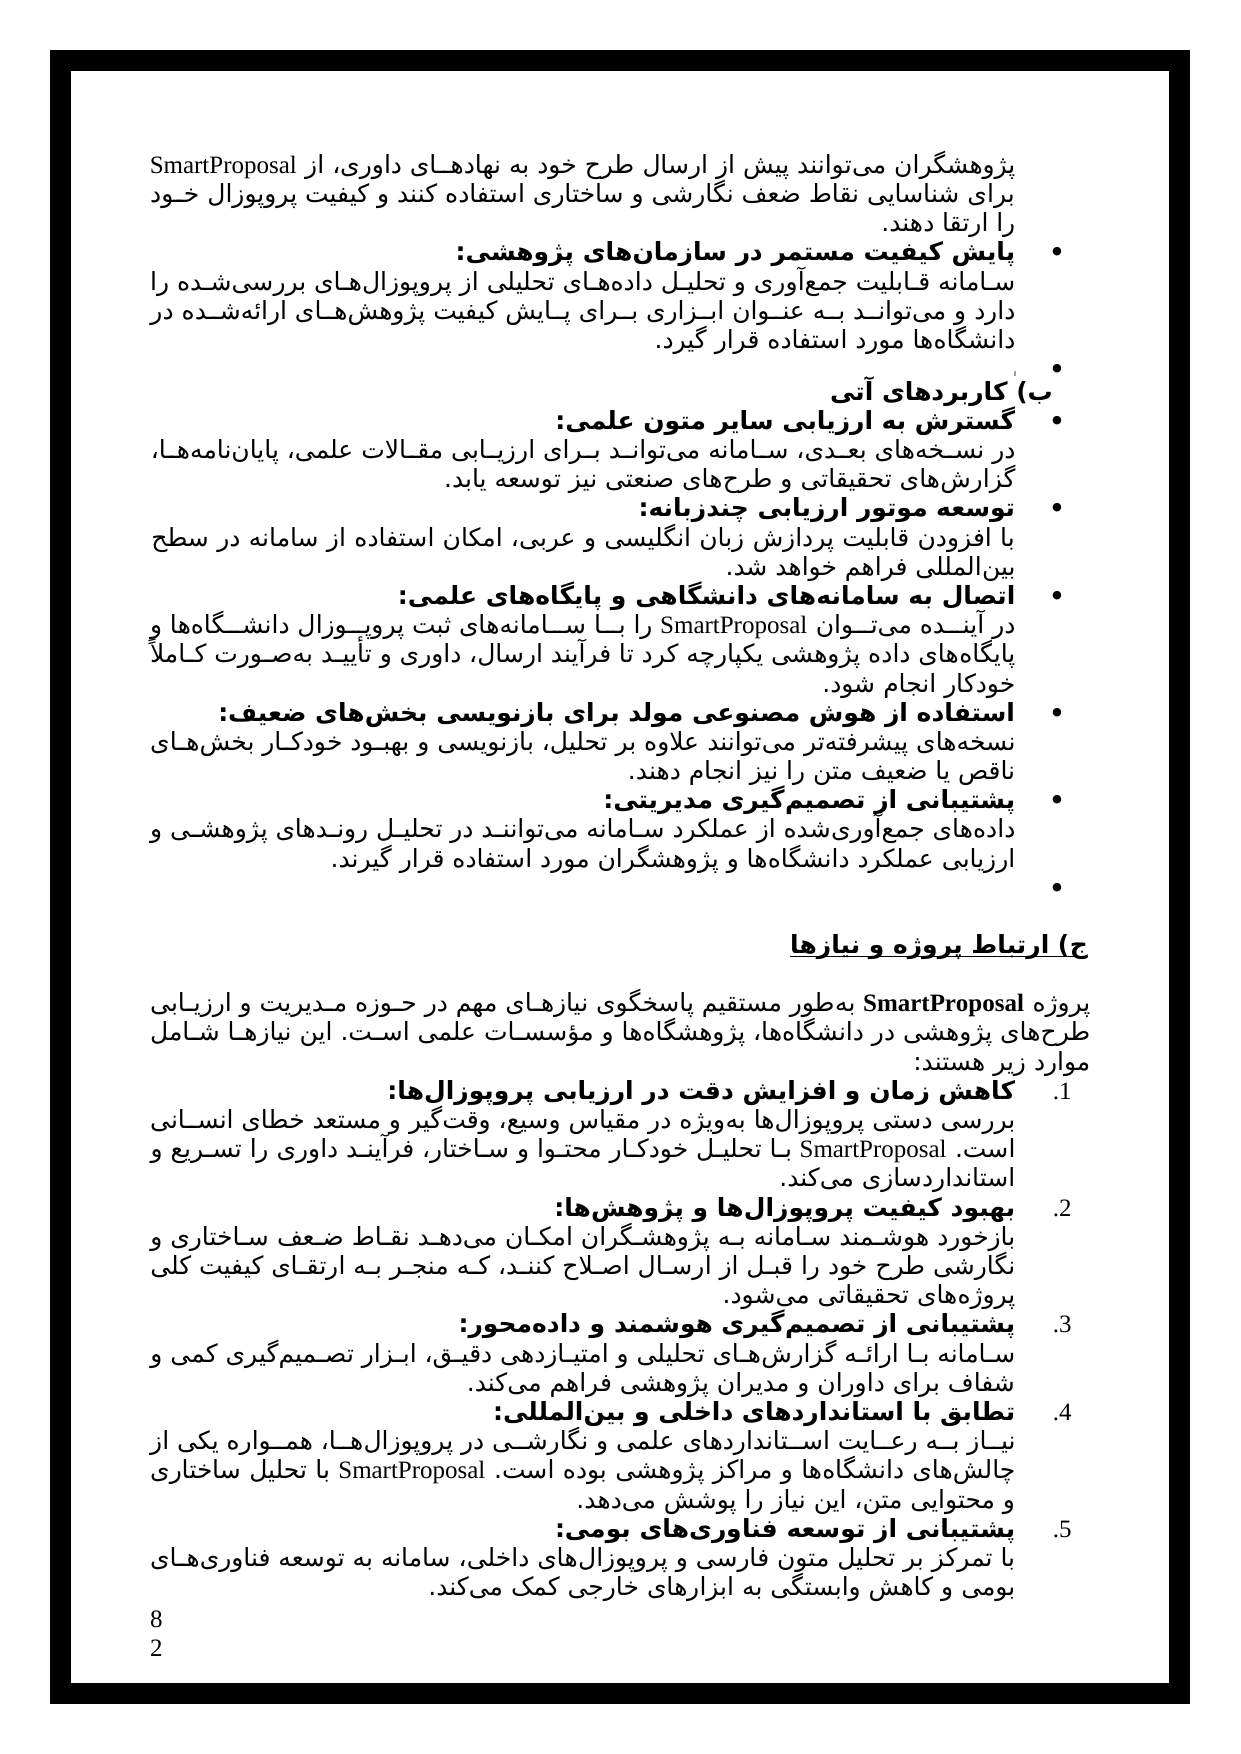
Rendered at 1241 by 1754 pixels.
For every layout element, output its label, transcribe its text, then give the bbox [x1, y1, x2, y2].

list بهبود کیفیت پروپوزال‌ها و پژوهش‌ها: [150, 1193, 1053, 1222]
list پشتیبانی از توسعه فناوری‌های بومی: [150, 1514, 1053, 1543]
list پژوهشگران می‌توانند پیش از ارسال طرح خود به نهادهای داوری، از SmartProposal برای شناسایی نقاط ضعف نگارشی و ساختاری استفاده کنند و کیفیت پروپوزال خود را ارتقا دهند. [150, 150, 1015, 238]
list نسخه‌های پیشرفته‌تر می‌توانند علاوه بر تحلیل، بازنویسی و بهبود خودکار بخش‌های ناقص یا ضعیف متن را نیز انجام دهند. [150, 727, 1015, 785]
text نیاز به رعایت استانداردهای علمی و نگارشی در پروپوزال‌ها، همواره یکی از چالش‌های دانشگاه‌ها و مراکز پژوهشی بوده است. SmartProposal با تحلیل ساختاری و محتوایی متن، این نیاز را پوشش می‌دهد. [150, 1426, 1015, 1514]
list پشتیبانی از تصمیم‌گیری مدیریتی: [150, 785, 1053, 814]
text بررسی دستی پروپوزال‌ها به‌ویژه در مقیاس وسیع، وقت‌گیر و مستعد خطای انسانی است. SmartProposal با تحلیل خودکار محتوا و ساختار، فرآیند داوری را تسریع و استانداردسازی می‌کند. [150, 1105, 1015, 1193]
list سامانه قابلیت جمع‌آوری و تحلیل داده‌های تحلیلی از پروپوزال‌های بررسی‌شده را دارد و می‌تواند به عنوان ابزاری برای پایش کیفیت پژوهش‌های ارائه‌شده در دانشگاه‌ها مورد استفاده قرار گیرد. [150, 267, 1015, 354]
list ج) ارتباط پروژه و نیازها [150, 930, 1087, 959]
list در نسخه‌های بعدی، سامانه می‌تواند برای ارزیابی مقالات علمی، پایان‌نامه‌ها، گزارش‌های تحقیقاتی و طرح‌های صنعتی نیز توسعه یابد. [150, 435, 1015, 494]
text پروژه SmartProposal به‌طور مستقیم پاسخگوی نیازهای مهم در حوزه مدیریت و ارزیابی طرح‌های پژوهشی در دانشگاه‌ها، پژوهشگاه‌ها و مؤسسات علمی است. این نیازها شامل موارد زیر هستند: [150, 988, 1090, 1076]
list کاهش زمان و افزایش دقت در ارزیابی پروپوزال‌ها: [150, 1076, 1053, 1105]
text ب) کاربردهای آتی [150, 377, 1053, 406]
list استفاده از هوش مصنوعی مولد برای بازنویسی بخش‌های ضعیف: [150, 698, 1053, 727]
list پایش کیفیت مستمر در سازمان‌های پژوهشی: [150, 238, 1053, 267]
list در آینده می‌توان SmartProposal را با سامانه‌های ثبت پروپوزال دانشگاه‌ها و پایگاه‌های داده پژوهشی یکپارچه کرد تا فرآیند ارسال، داوری و تأیید به‌صورت کاملاً خودکار انجام شود. [150, 610, 1015, 698]
list گسترش به ارزیابی سایر متون علمی: [150, 406, 1053, 435]
text سامانه با ارائه گزارش‌های تحلیلی و امتیازدهی دقیق، ابزار تصمیم‌گیری کمی و شفاف برای داوران و مدیران پژوهشی فراهم می‌کند. [150, 1339, 1015, 1397]
list داده‌های جمع‌آوری‌شده از عملکرد سامانه می‌توانند در تحلیل روندهای پژوهشی و ارزیابی عملکرد دانشگاه‌ها و پژوهشگران مورد استفاده قرار گیرند. [150, 814, 1015, 873]
list توسعه موتور ارزیابی چندزبانه: [150, 494, 1053, 523]
text بازخورد هوشمند سامانه به پژوهشگران امکان می‌دهد نقاط ضعف ساختاری و نگارشی طرح خود را قبل از ارسال اصلاح کنند، که منجر به ارتقای کیفیت کلی پروژه‌های تحقیقاتی می‌شود. [150, 1222, 1015, 1309]
list با افزودن قابلیت پردازش زبان انگلیسی و عربی، امکان استفاده از سامانه در سطح بین‌المللی فراهم خواهد شد. [150, 523, 1015, 581]
list تطابق با استانداردهای داخلی و بین‌المللی: [150, 1397, 1053, 1426]
list اتصال به سامانه‌های دانشگاهی و پایگاه‌های علمی: [150, 581, 1053, 610]
text با تمرکز بر تحلیل متون فارسی و پروپوزال‌های داخلی، سامانه به توسعه فناوری‌های بومی و کاهش وابستگی به ابزارهای خارجی کمک می‌کند. [150, 1543, 1015, 1602]
list پشتیبانی از تصمیم‌گیری هوشمند و داده‌محور: [150, 1309, 1053, 1339]
